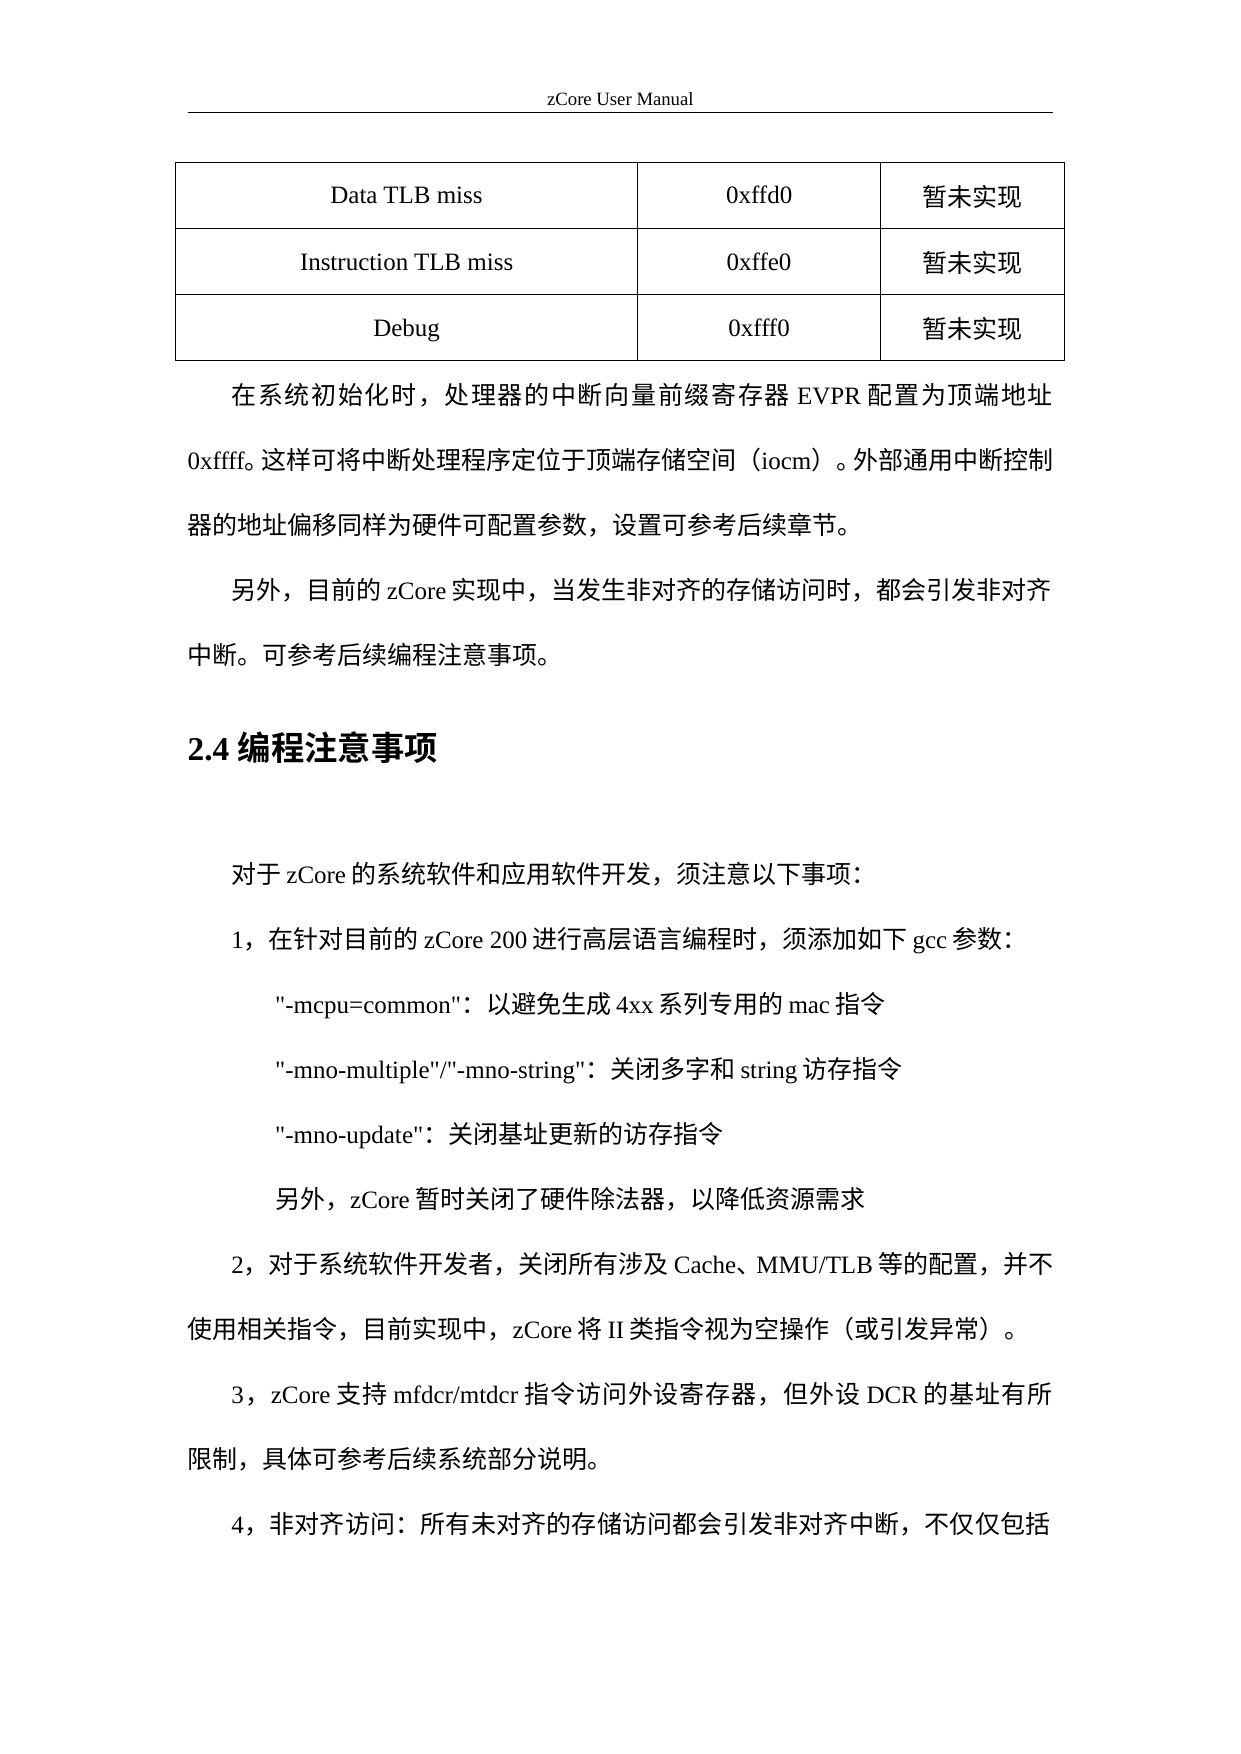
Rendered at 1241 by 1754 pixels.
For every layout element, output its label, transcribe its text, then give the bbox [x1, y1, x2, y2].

text 2，对于系统软件开发者，关闭所有涉及Cache、MMU/TLB等的配置，并不使用相关指令，目前实现中，zCore将II类指令视为空操作（或引发异常）。 [187, 1230, 1053, 1360]
text 4，非对齐访问：所有未对齐的存储访问都会引发非对齐中断，不仅仅包括 [187, 1490, 1053, 1555]
table_cell 暂未实现 [881, 163, 1064, 228]
text 另外，zCore暂时关闭了硬件除法器，以降低资源需求 [231, 1165, 1053, 1230]
table_cell 暂未实现 [881, 229, 1064, 294]
table_cell Instruction TLB miss [176, 229, 637, 294]
table_cell Data TLB miss [176, 163, 637, 228]
text 另外，目前的zCore实现中，当发生非对齐的存储访问时，都会引发非对齐中断。可参考后续编程注意事项。 [187, 556, 1053, 686]
table_cell 0xffd0 [638, 163, 880, 228]
text "-mcpu=common"：以避免生成4xx系列专用的mac指令 [187, 970, 1053, 1035]
text 1，在针对目前的zCore 200进行高层语言编程时，须添加如下gcc参数： [187, 905, 1053, 970]
text 3，zCore支持mfdcr/mtdcr指令访问外设寄存器，但外设DCR的基址有所限制，具体可参考后续系统部分说明。 [187, 1360, 1053, 1490]
subtitle 2.4 编程注意事项 [187, 713, 1053, 778]
text 在系统初始化时，处理器的中断向量前缀寄存器EVPR配置为顶端地址0xffff。这样可将中断处理程序定位于顶端存储空间（iocm）。外部通用中断控制器的地址偏移同样为硬件可配置参数，设置可参考后续章节。 [187, 361, 1053, 556]
table_cell Debug [176, 295, 637, 360]
table_cell 0xfff0 [638, 295, 880, 360]
table_cell 0xffe0 [638, 229, 880, 294]
text "-mno-multiple"/"-mno-string"：关闭多字和string访存指令 [231, 1035, 1053, 1100]
text 对于zCore的系统软件和应用软件开发，须注意以下事项： [187, 840, 1053, 905]
text "-mno-update"：关闭基址更新的访存指令 [231, 1100, 1053, 1165]
table_cell 暂未实现 [881, 295, 1064, 360]
